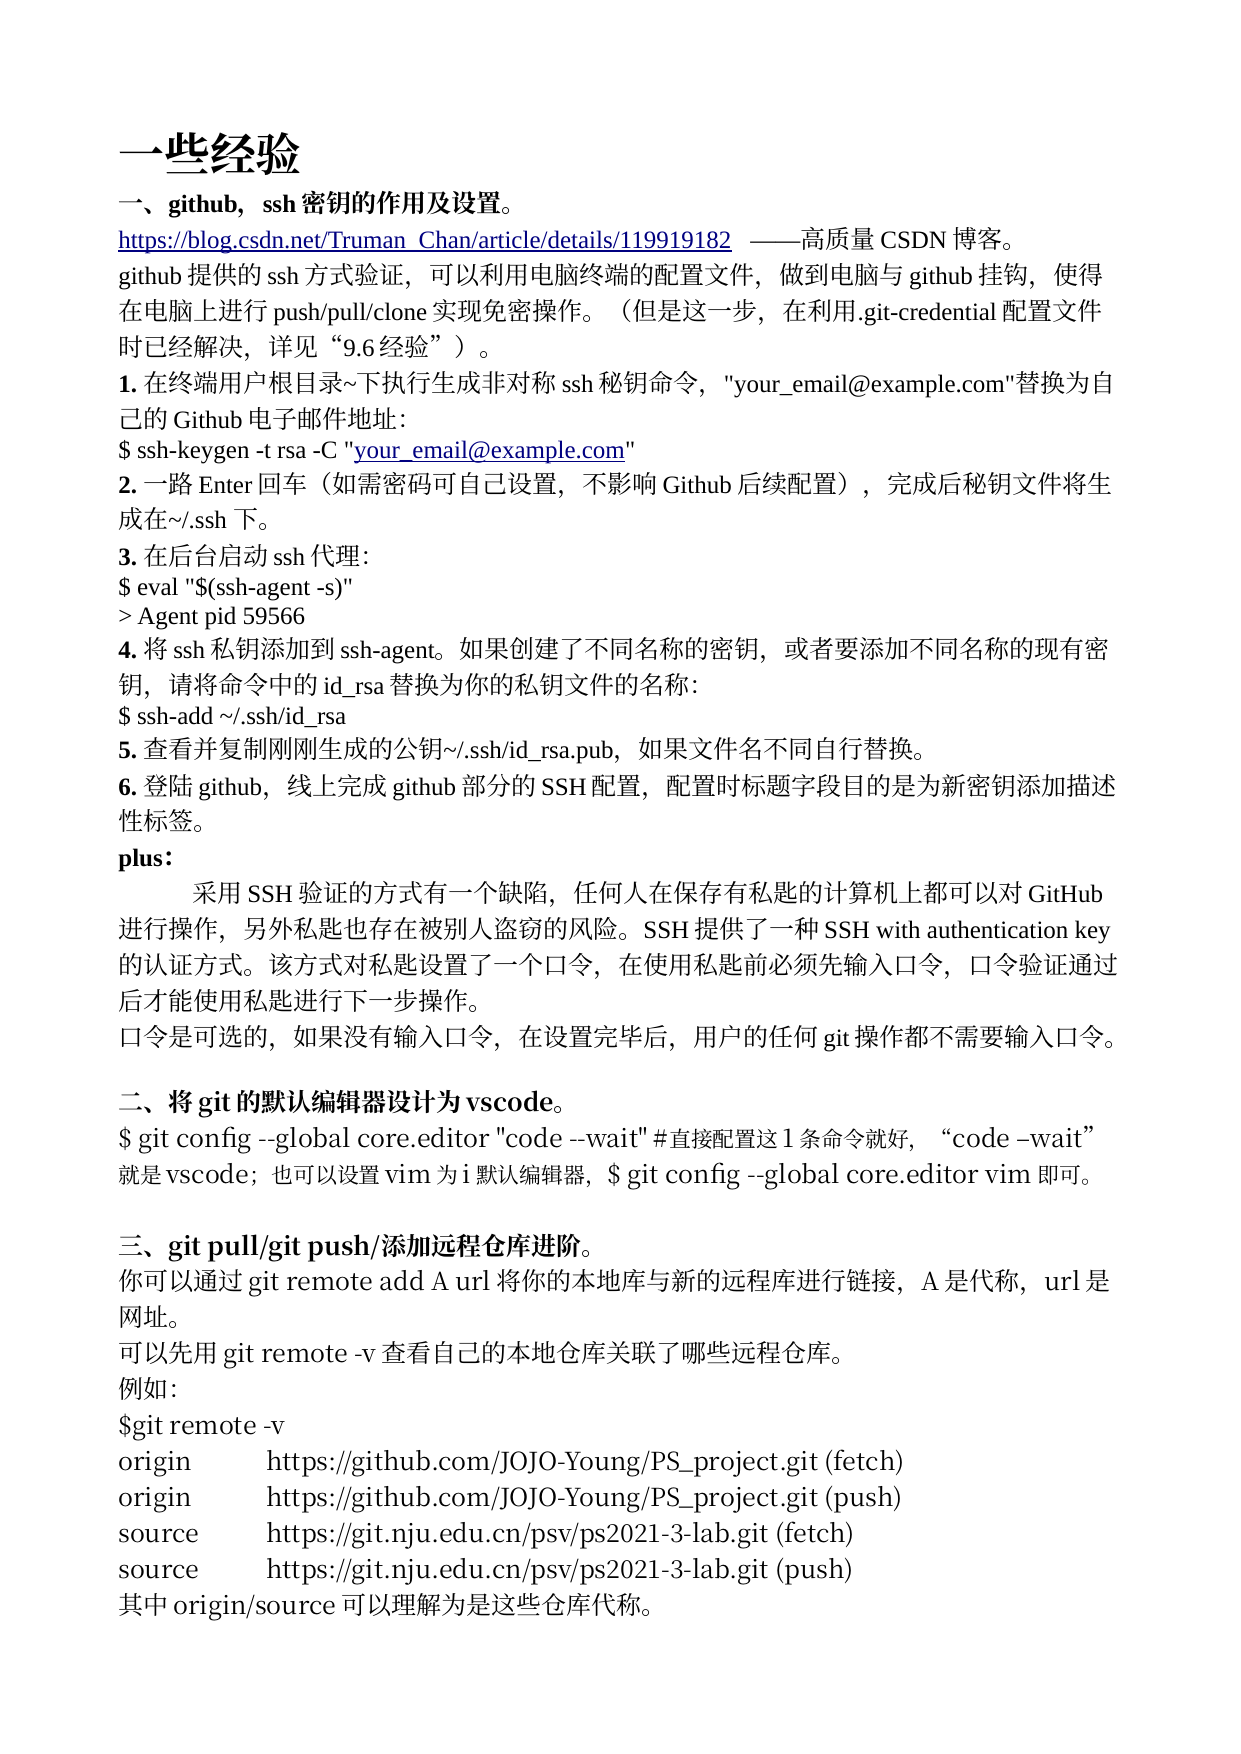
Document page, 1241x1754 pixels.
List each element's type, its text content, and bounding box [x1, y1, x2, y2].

text source https://git.nju.edu.cn/psv/ps2021-3-lab.git (push) [118, 1549, 1122, 1586]
text $git remote -v [118, 1406, 1122, 1442]
text $ ssh-add ~/.ssh/id_rsa [118, 701, 1122, 730]
text 3. 在后台启动ssh代理： [118, 536, 1122, 572]
text 1. 在终端用户根目录~下执行生成非对称ssh秘钥命令，"your_email@example.com"替换为自己的Github电子邮件地址： [118, 364, 1122, 436]
text 采用SSH验证的方式有一个缺陷，任何人在保存有私匙的计算机上都可以对GitHub进行操作，另外私匙也存在被别人盗窃的风险。SSH提供了一种SSH with authentication key的认证方式。该方式对私匙设置了一个口令，在使用私匙前必须先输入口令，口令验证通过后才能使用私匙进行下一步操作。 [118, 874, 1122, 1018]
text 二、将git的默认编辑器设计为vscode。 [118, 1082, 1122, 1118]
text $ git config --global core.editor "code --wait" #直接配置这1条命令就好，“code –wait”就是vscode；也可以设置vim为i默认编辑器，$ git config --global core.editor vim即可。 [118, 1118, 1122, 1190]
text source https://git.nju.edu.cn/psv/ps2021-3-lab.git (fetch) [118, 1514, 1122, 1549]
text 可以先用git remote -v查看自己的本地仓库关联了哪些远程仓库。 [118, 1334, 1122, 1370]
text 口令是可选的，如果没有输入口令，在设置完毕后，用户的任何git操作都不需要输入口令。 [118, 1018, 1122, 1054]
text 其中origin/source可以理解为是这些仓库代称。 [118, 1586, 1122, 1621]
text $ ssh-keygen -t rsa -C "your_email@example.com" [118, 436, 1122, 464]
text 你可以通过git remote add A url将你的本地库与新的远程库进行链接，A是代称，url是网址。 [118, 1262, 1122, 1334]
text https://blog.csdn.net/Truman_Chan/article/details/119919182 ——高质量CSDN博客。 [118, 220, 1122, 256]
text 5. 查看并复制刚刚生成的公钥~/.ssh/id_rsa.pub，如果文件名不同自行替换。 [118, 730, 1122, 766]
text origin https://github.com/JOJO-Young/PS_project.git (push) [118, 1478, 1122, 1514]
text > Agent pid 59566 [118, 601, 1122, 629]
text 一些经验 [118, 118, 1122, 184]
text 6. 登陆github，线上完成github部分的SSH配置，配置时标题字段目的是为新密钥添加描述性标签。 [118, 766, 1122, 838]
text plus： [118, 838, 1122, 874]
text 三、git pull/git push/添加远程仓库进阶。 [118, 1226, 1122, 1262]
text 2. 一路Enter回车（如需密码可自己设置，不影响Github后续配置），完成后秘钥文件将生成在~/.ssh 下。 [118, 464, 1122, 536]
text 例如： [118, 1370, 1122, 1406]
text github提供的ssh方式验证，可以利用电脑终端的配置文件，做到电脑与github挂钩，使得在电脑上进行push/pull/clone实现免密操作。（但是这一步，在利用.git-credential配置文件时已经解决，详见“9.6经验”）。 [118, 256, 1122, 364]
text origin https://github.com/JOJO-Young/PS_project.git (fetch) [118, 1442, 1122, 1478]
text 一、github，ssh密钥的作用及设置。 [118, 184, 1122, 220]
text 4. 将ssh私钥添加到ssh-agent。如果创建了不同名称的密钥，或者要添加不同名称的现有密钥，请将命令中的id_rsa替换为你的私钥文件的名称： [118, 629, 1122, 701]
text $ eval "$(ssh-agent -s)" [118, 572, 1122, 601]
